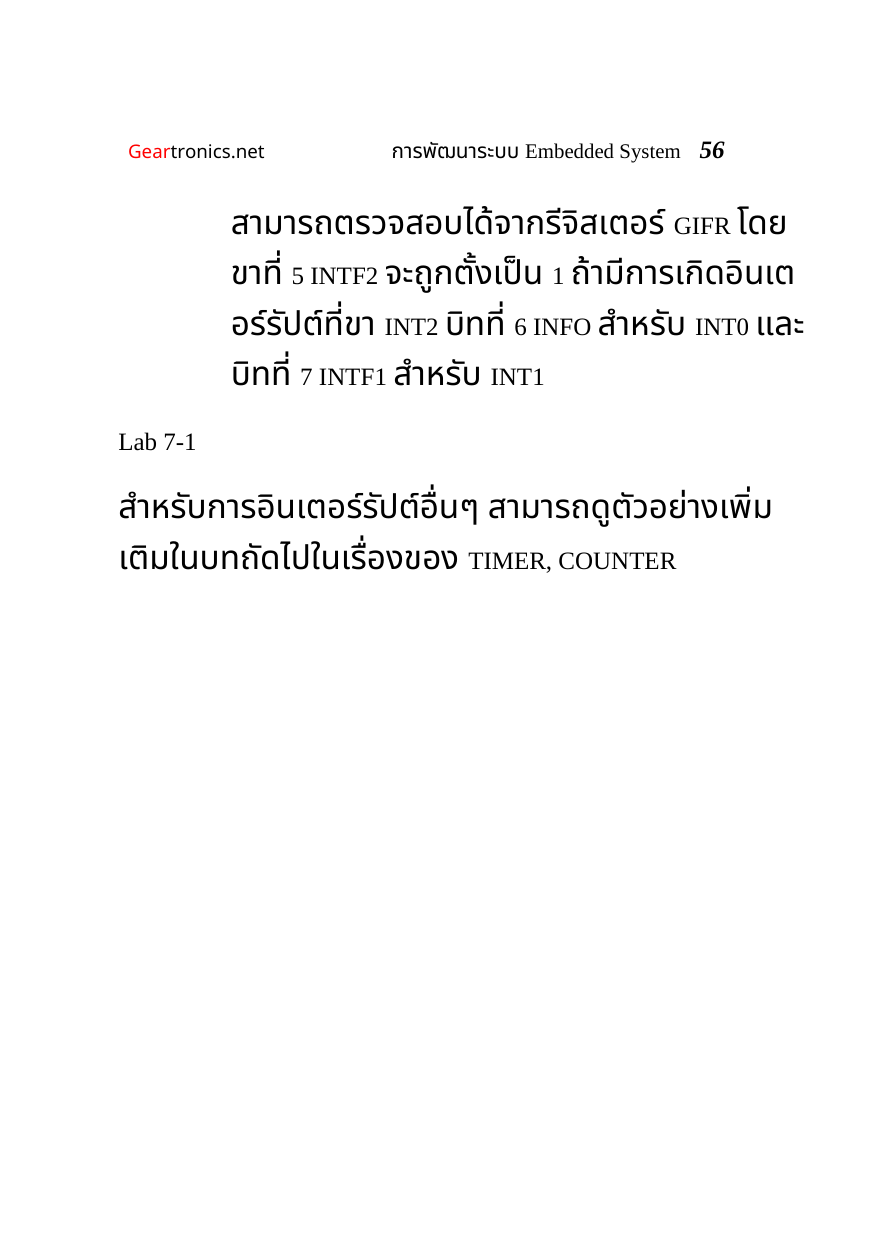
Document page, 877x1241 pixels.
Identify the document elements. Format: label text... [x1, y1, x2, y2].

list สามารถตรวจสอบได้จากรีจิสเตอร์ GIFR โดยขาที่ 5 INTF2 จะถูกตั้งเป็น 1 ถ้ามีการเกิดอินเตอร์รัปต์ที่ขา INT2 บิทที่ 6 INFO สำหรับ INT0 และบิทที่ 7 INTF1 สำหรับ INT1 [193, 199, 818, 400]
text สำหรับการอินเตอร์รัปต์อื่นๆ สามารถดูตัวอย่างเพิ่มเติมในบทถัดไปในเรื่องของ TIMER, COUNTER [118, 483, 818, 584]
text Lab 7-1 [118, 428, 818, 456]
